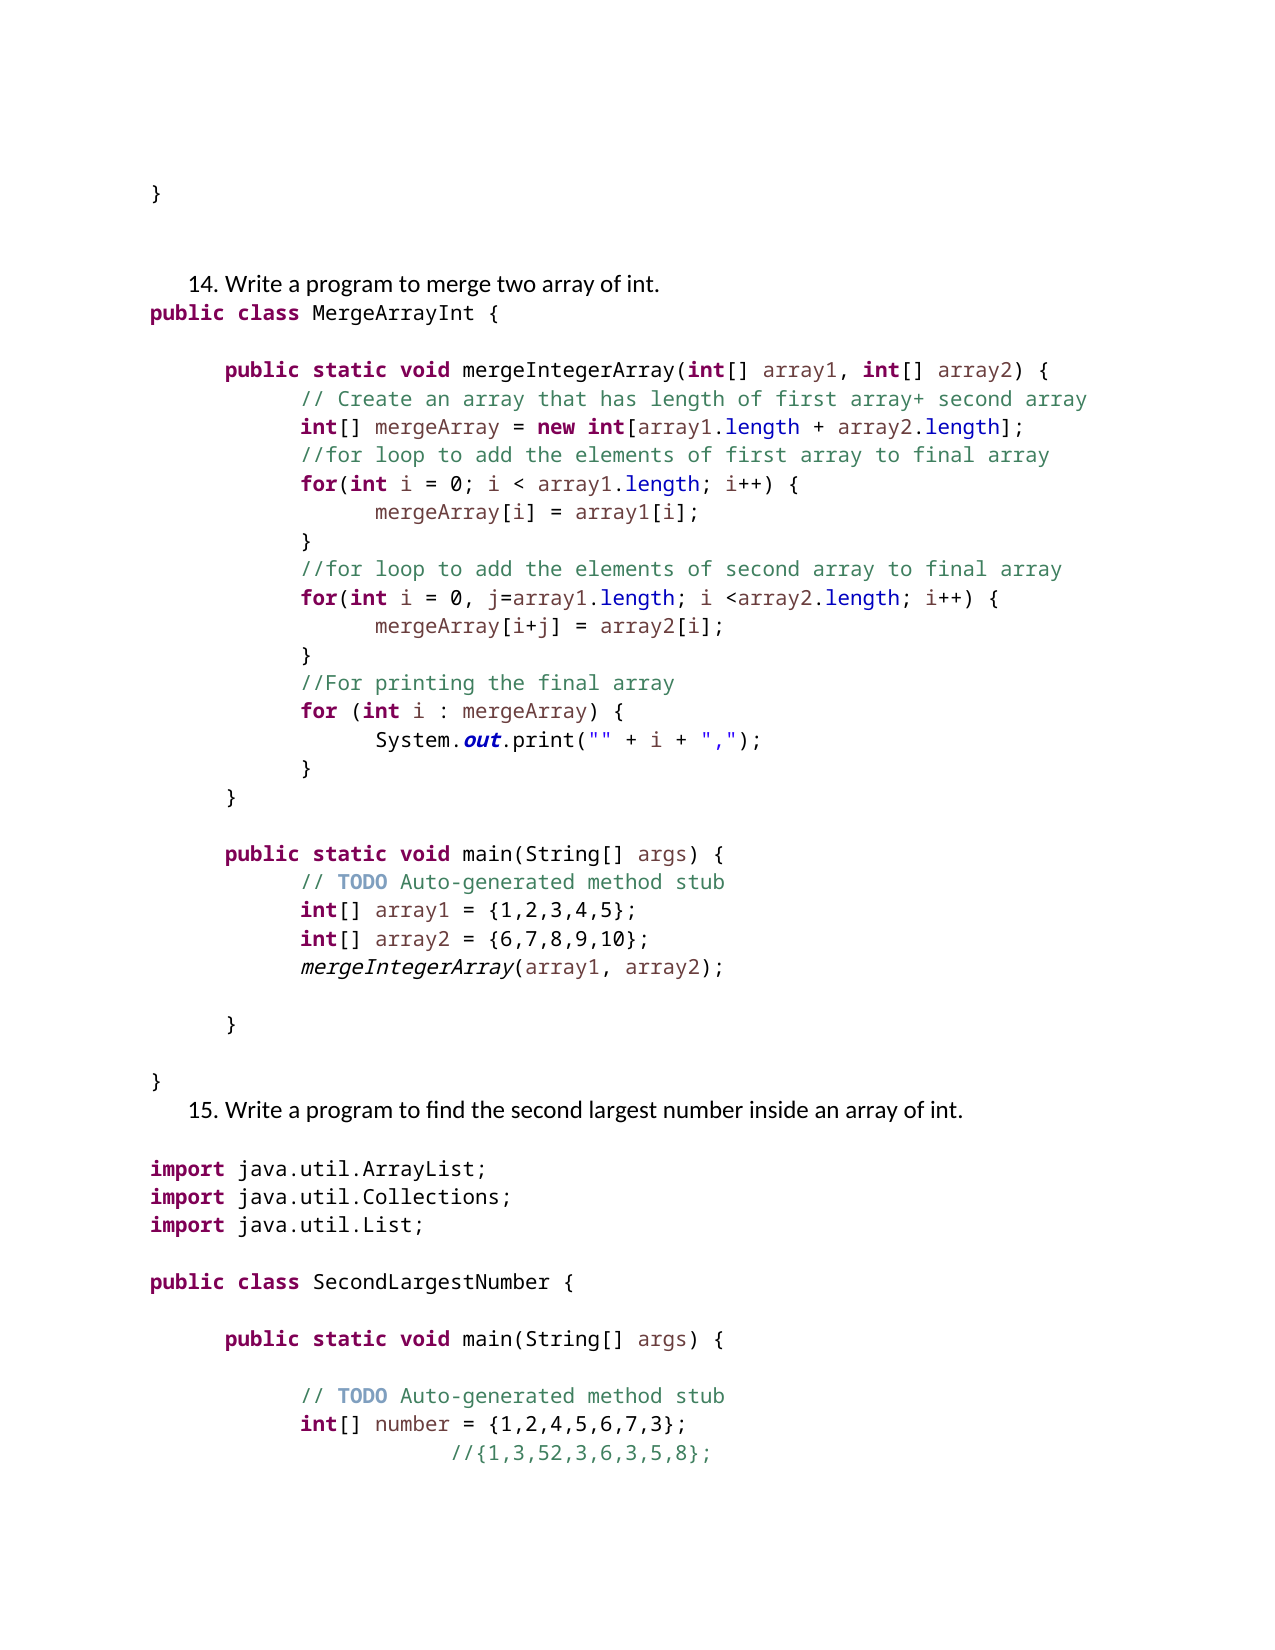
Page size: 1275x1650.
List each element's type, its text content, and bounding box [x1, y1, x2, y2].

list Write a program to find the second largest number inside an array of int. [187, 1095, 1125, 1125]
text public static void main(String[] args) { [150, 839, 1125, 867]
text //for loop to add the elements of first array to final array [150, 441, 1125, 469]
text mergeIntegerArray(array1, array2); [150, 952, 1125, 981]
text public class MergeArrayInt { [150, 298, 1125, 327]
text // TODO Auto-generated method stub [150, 1381, 1125, 1409]
text // TODO Auto-generated method stub [150, 867, 1125, 896]
text import java.util.List; [150, 1211, 1125, 1239]
text mergeArray[i] = array1[i]; [150, 497, 1125, 526]
text } [150, 640, 1125, 668]
text //For printing the final array [150, 668, 1125, 697]
text System.out.print("" + i + ","); [150, 725, 1125, 753]
text } [150, 1066, 1125, 1095]
text import java.util.ArrayList; [150, 1154, 1125, 1182]
text //{1,3,52,3,6,3,5,8}; [150, 1438, 1125, 1466]
text } [150, 1009, 1125, 1038]
list Write a program to merge two array of int. [187, 268, 1125, 298]
text } [150, 782, 1125, 810]
text mergeArray[i+j] = array2[i]; [150, 611, 1125, 640]
text int[] array2 = {6,7,8,9,10}; [150, 924, 1125, 952]
text int[] array1 = {1,2,3,4,5}; [150, 896, 1125, 924]
text import java.util.Collections; [150, 1182, 1125, 1211]
text // Create an array that has length of first array+ second array [150, 384, 1125, 412]
text int[] mergeArray = new int[array1.length + array2.length]; [150, 412, 1125, 441]
text } [150, 753, 1125, 782]
text for(int i = 0, j=array1.length; i <array2.length; i++) { [150, 583, 1125, 611]
text //for loop to add the elements of second array to final array [150, 554, 1125, 583]
text int[] number = {1,2,4,5,6,7,3}; [150, 1409, 1125, 1438]
text for(int i = 0; i < array1.length; i++) { [150, 469, 1125, 497]
text } [150, 178, 1125, 207]
text } [150, 526, 1125, 554]
text public static void main(String[] args) { [150, 1324, 1125, 1353]
text public static void mergeIntegerArray(int[] array1, int[] array2) { [150, 355, 1125, 384]
text for (int i : mergeArray) { [150, 697, 1125, 725]
text public class SecondLargestNumber { [150, 1267, 1125, 1296]
